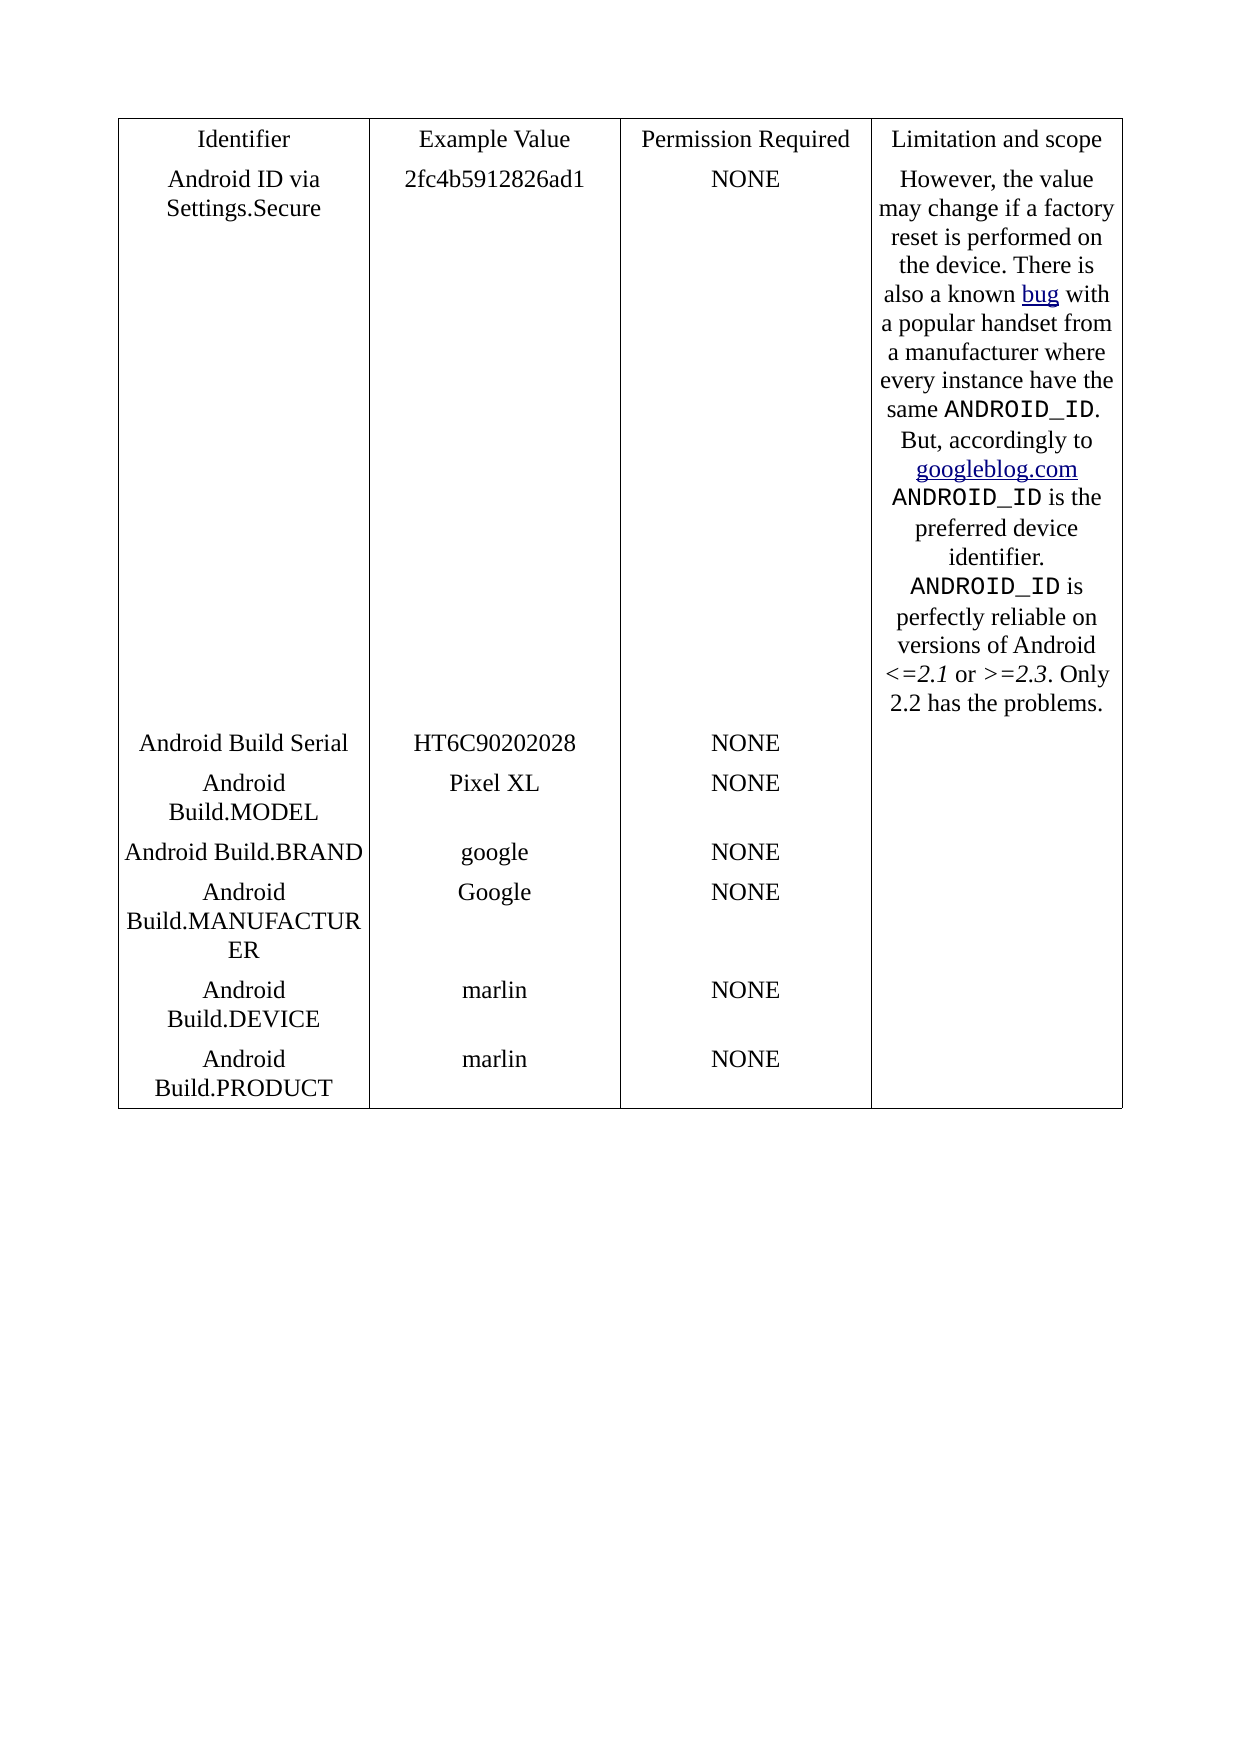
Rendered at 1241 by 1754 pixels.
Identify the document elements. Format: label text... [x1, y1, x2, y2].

table_cell Android Build.DEVICE [119, 970, 369, 1038]
table_cell [872, 832, 1122, 872]
table_cell Android Build.PRODUCT [119, 1039, 369, 1107]
table_header Limitation and scope [872, 119, 1122, 158]
table_cell Android Build.BRAND [119, 832, 369, 872]
table_cell [872, 872, 1122, 969]
table_header Identifier [119, 119, 369, 158]
table_cell NONE [621, 763, 871, 832]
table_cell NONE [621, 723, 871, 763]
table_cell NONE [621, 970, 871, 1038]
table_cell NONE [621, 159, 871, 722]
table_cell [872, 723, 1122, 763]
table_cell [872, 970, 1122, 1038]
table_cell NONE [621, 832, 871, 872]
table_cell 2fc4b5912826ad1 [370, 159, 620, 722]
table_cell NONE [621, 1039, 871, 1107]
table_cell Android Build.MODEL [119, 763, 369, 832]
table_header Example Value [370, 119, 620, 158]
table_cell [872, 763, 1122, 832]
table_cell HT6C90202028 [370, 723, 620, 763]
table_cell [872, 1039, 1122, 1107]
table_cell However, the value may change if a factory reset is performed on the device. There is also a known bug with a popular handset from a manufacturer where every instance have the same ANDROID_ID. But, accordingly to googleblog.com ANDROID_ID is the preferred device identifier. ANDROID_ID is perfectly reliable on versions of Android <=2.1 or >=2.3. Only 2.2 has the problems. [872, 159, 1122, 722]
table_cell marlin [370, 1039, 620, 1107]
table_cell Google [370, 872, 620, 969]
table_cell Android ID via Settings.Secure [119, 159, 369, 722]
table_cell Pixel XL [370, 763, 620, 832]
table_cell NONE [621, 872, 871, 969]
table_header Permission Required [621, 119, 871, 158]
table_cell Android Build.MANUFACTURER [119, 872, 369, 969]
table_cell google [370, 832, 620, 872]
table_cell marlin [370, 970, 620, 1038]
table_cell Android Build Serial [119, 723, 369, 763]
